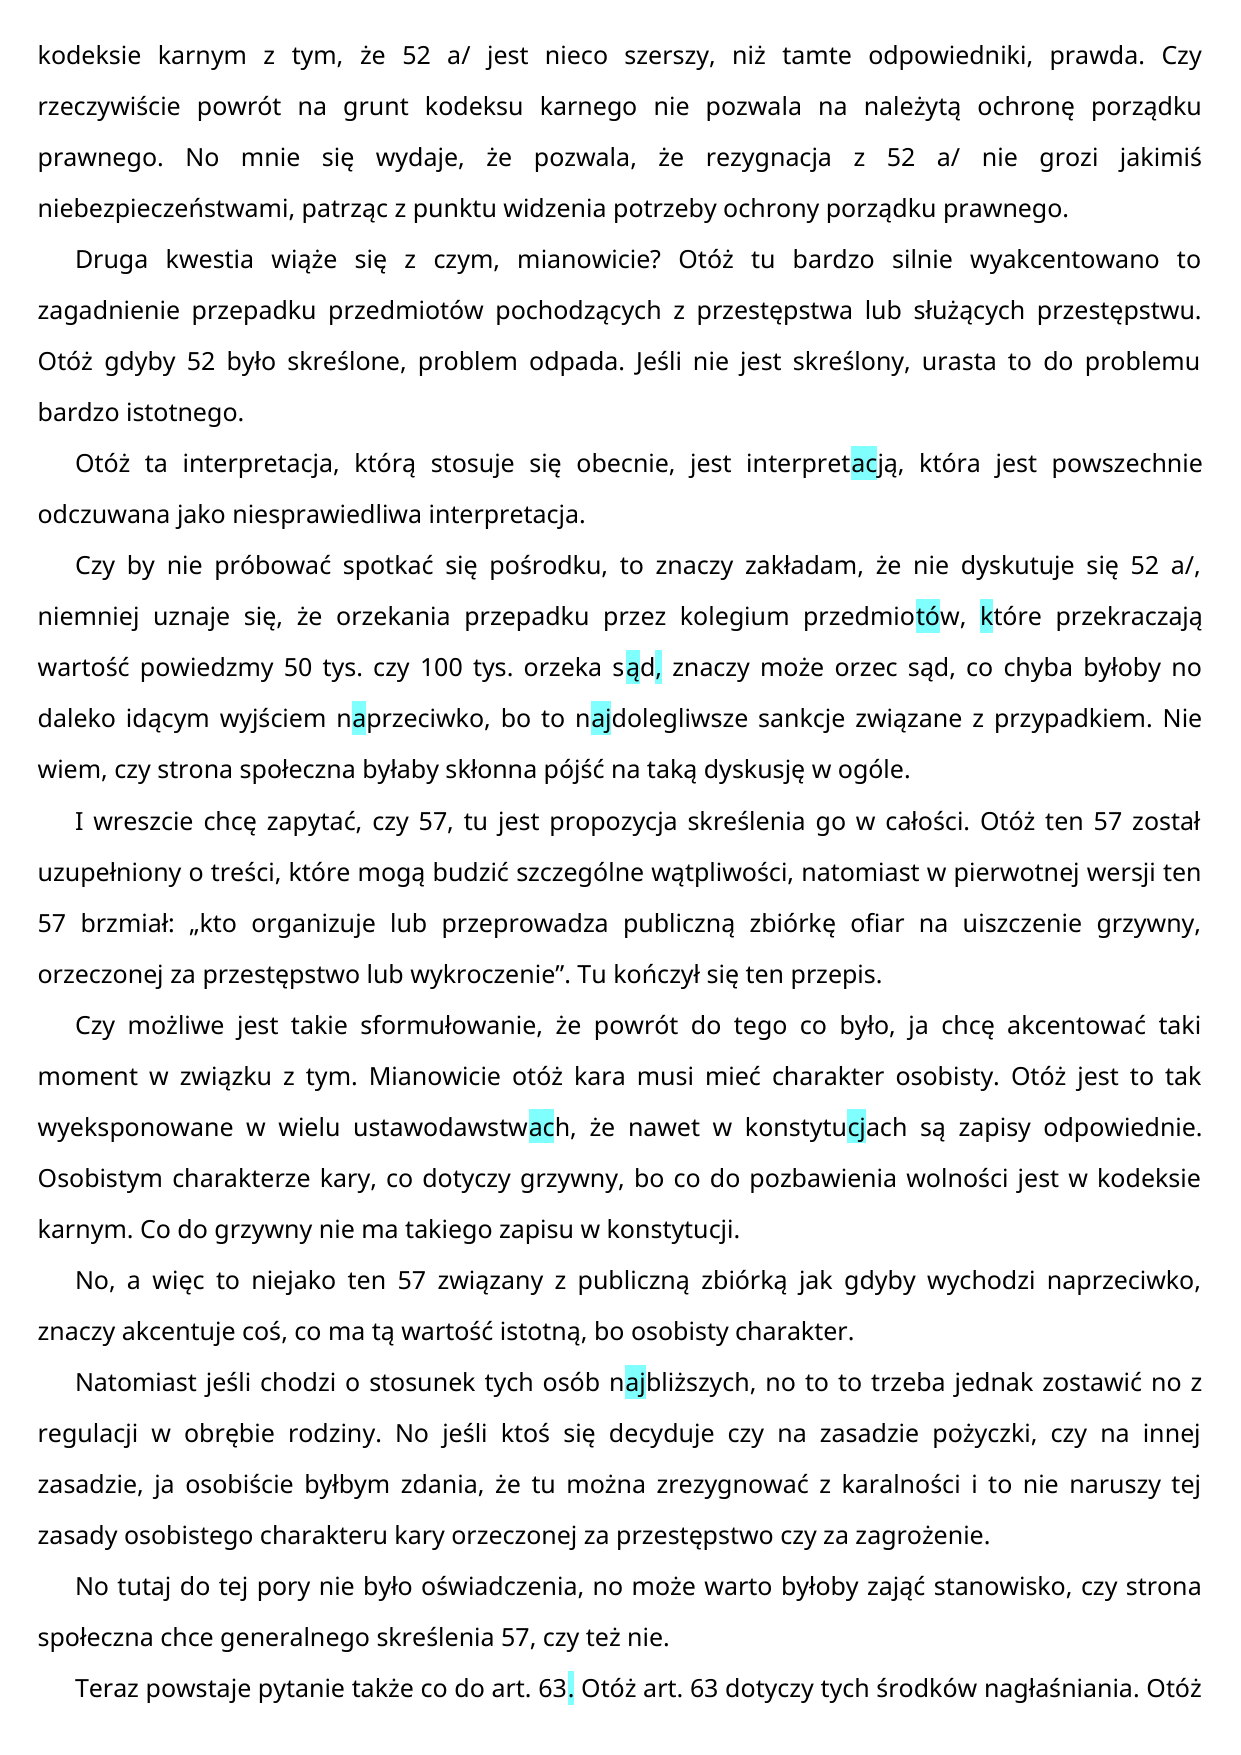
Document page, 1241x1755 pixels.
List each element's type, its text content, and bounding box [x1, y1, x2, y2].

text I wreszcie chcę zapytać, czy 57, tu jest propozycja skreślenia go w całości. Otóż ten 57 został uzupełniony o treści, które mogą budzić szczególne wątpliwości, natomiast w pierwotnej wersji ten 57 brzmiał: „kto organizuje lub przeprowadza publiczną zbiórkę ofiar na uiszczenie grzywny, orzeczonej za przestępstwo lub wykroczenie”. Tu kończył się ten przepis. [37, 803, 1203, 990]
text Teraz powstaje pytanie także co do art. 63. Otóż art. 63 dotyczy tych środków nagłaśniania. Otóż [37, 1671, 1203, 1705]
text No tutaj do tej pory nie było oświadczenia, no może warto byłoby zająć stanowisko, czy strona społeczna chce generalnego skreślenia 57, czy też nie. [37, 1569, 1203, 1654]
text kodeksie karnym z tym, że 52 a/ jest nieco szerszy, niż tamte odpowiedniki, prawda. Czy rzeczywiście powrót na grunt kodeksu karnego nie pozwala na należytą ochronę porządku prawnego. No mnie się wydaje, że pozwala, że rezygnacja z 52 a/ nie grozi jakimiś niebezpieczeństwami, patrząc z punktu widzenia potrzeby ochrony porządku prawnego. [37, 37, 1203, 225]
text No, a więc to niejako ten 57 związany z publiczną zbiórką jak gdyby wychodzi naprzeciwko, znaczy akcentuje coś, co ma tą wartość istotną, bo osobisty charakter. [37, 1262, 1203, 1348]
text Czy możliwe jest takie sformułowanie, że powrót do tego co było, ja chcę akcentować taki moment w związku z tym. Mianowicie otóż kara musi mieć charakter osobisty. Otóż jest to tak wyeksponowane w wielu ustawodawstwach, że nawet w konstytucjach są zapisy odpowiednie. Osobistym charakterze kary, co dotyczy grzywny, bo co do pozbawienia wolności jest w kodeksie karnym. Co do grzywny nie ma takiego zapisu w konstytucji. [37, 1007, 1203, 1246]
text Druga kwestia wiąże się z czym, mianowicie? Otóż tu bardzo silnie wyakcentowano to zagadnienie przepadku przedmiotów pochodzących z przestępstwa lub służących przestępstwu. Otóż gdyby 52 było skreślone, problem odpada. Jeśli nie jest skreślony, urasta to do problemu bardzo istotnego. [37, 242, 1203, 429]
text Natomiast jeśli chodzi o stosunek tych osób najbliższych, no to to trzeba jednak zostawić no z regulacji w obrębie rodziny. No jeśli ktoś się decyduje czy na zasadzie pożyczki, czy na innej zasadzie, ja osobiście byłbym zdania, że tu można zrezygnować z karalności i to nie naruszy tej zasady osobistego charakteru kary orzeczonej za przestępstwo czy za zagrożenie. [37, 1364, 1203, 1552]
text Czy by nie próbować spotkać się pośrodku, to znaczy zakładam, że nie dyskutuje się 52 a/, niemniej uznaje się, że orzekania przepadku przez kolegium przedmiotów, które przekraczają wartość powiedzmy 50 tys. czy 100 tys. orzeka sąd, znaczy może orzec sąd, co chyba byłoby no daleko idącym wyjściem naprzeciwko, bo to najdolegliwsze sankcje związane z przypadkiem. Nie wiem, czy strona społeczna byłaby skłonna pójść na taką dyskusję w ogóle. [37, 548, 1203, 786]
text Otóż ta interpretacja, którą stosuje się obecnie, jest interpretacją, która jest powszechnie odczuwana jako niesprawiedliwa interpretacja. [37, 446, 1203, 531]
